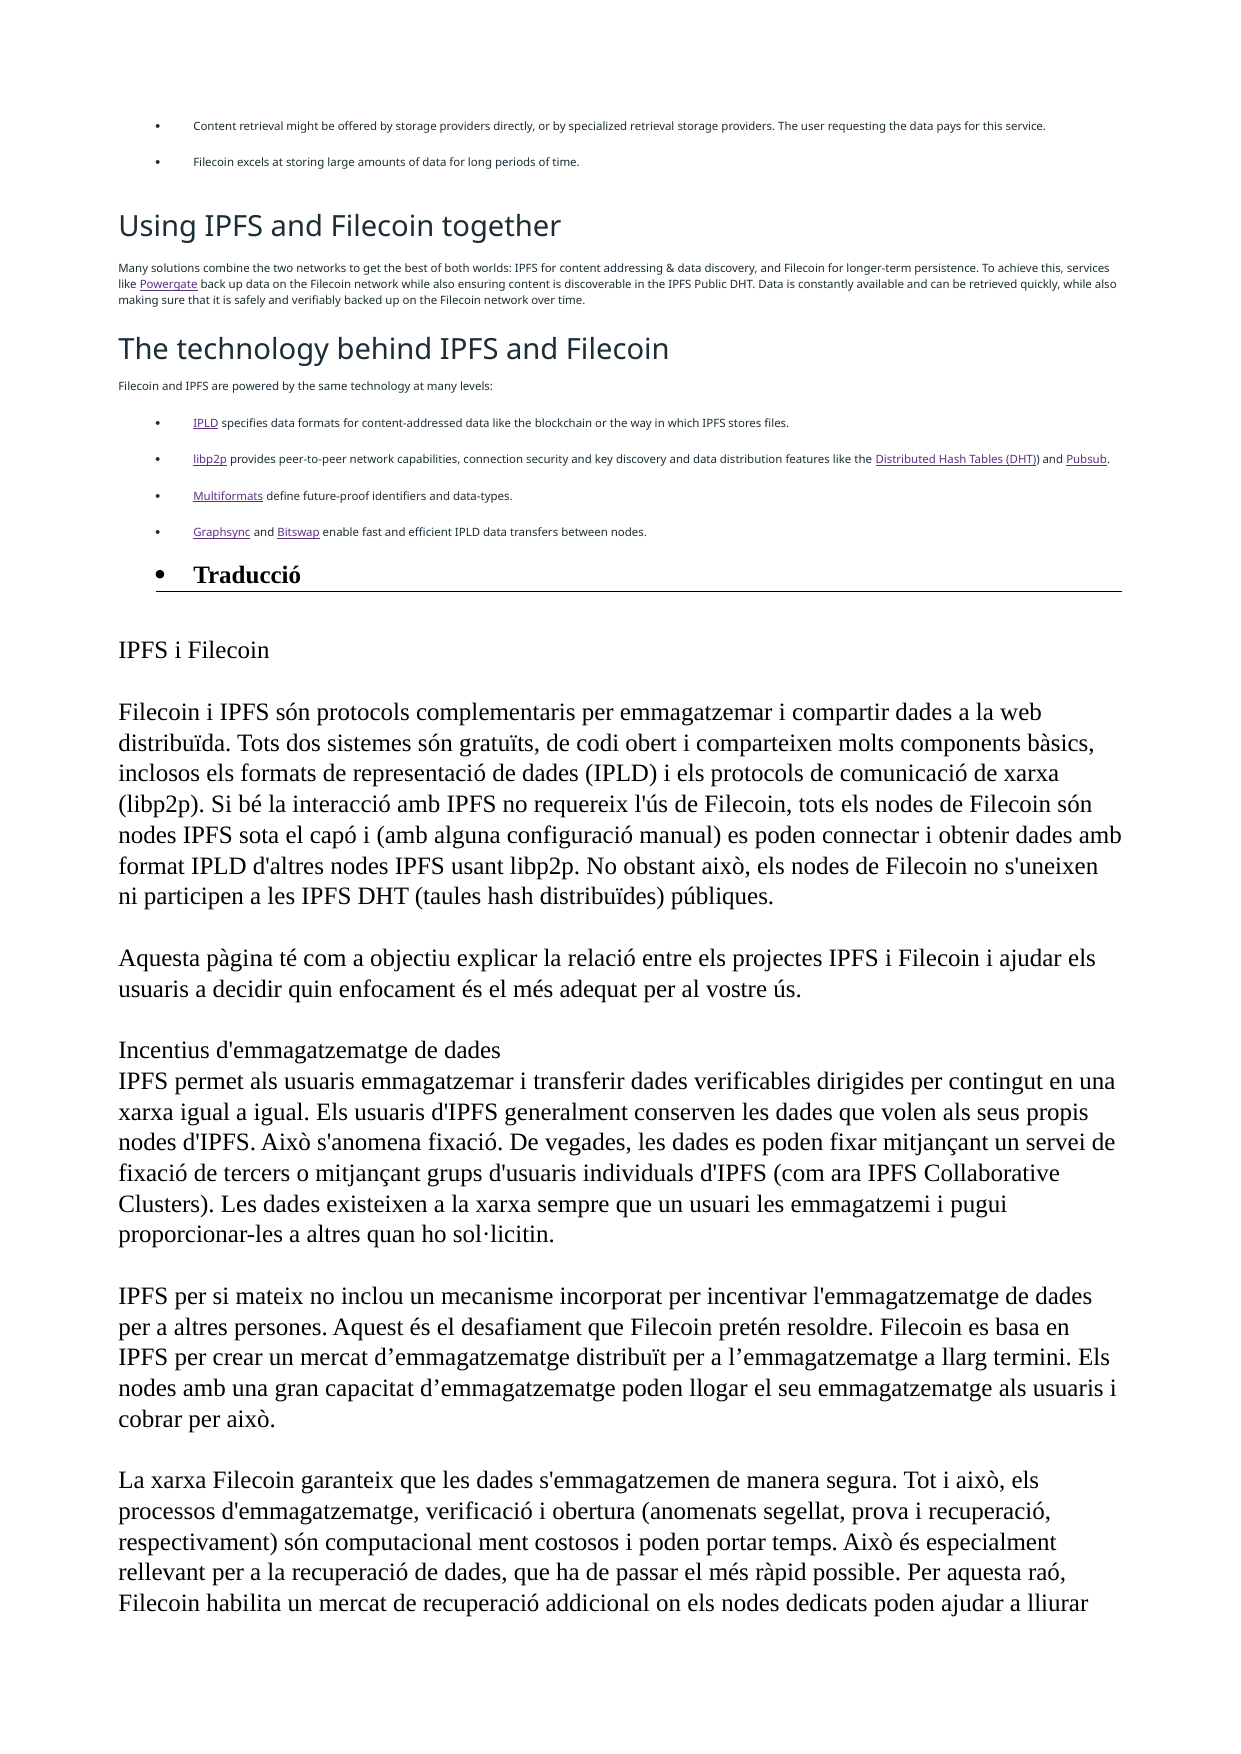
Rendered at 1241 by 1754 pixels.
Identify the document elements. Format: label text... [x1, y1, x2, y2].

list Graphsync and Bitswap enable fast and efficient IPLD data transfers between nodes. [156, 524, 1122, 540]
list Content retrieval might be offered by storage providers directly, or by specialized retrieval storage providers. The user requesting the data pays for this service. [156, 118, 1122, 134]
list libp2p provides peer-to-peer network capabilities, connection security and key discovery and data distribution features like the Distributed Hash Tables (DHT)) and Pubsub. [156, 451, 1122, 467]
subtitle The technology behind IPFS and Filecoin [118, 328, 1122, 368]
subtitle Using IPFS and Filecoin together [118, 206, 1122, 245]
text IPFS permet als usuaris emmagatzemar i transferir dades verificables dirigides per contingut en una xarxa igual a igual. Els usuaris d'IPFS generalment conserven les dades que volen als seus propis nodes d'IPFS. Això s'anomena fixació. De vegades, les dades es poden fixar mitjançant un servei de fixació de tercers o mitjançant grups d'usuaris individuals d'IPFS (com ara IPFS Collaborative Clusters). Les dades existeixen a la xarxa sempre que un usuari les emmagatzemi i pugui proporcionar-les a altres quan ho sol·licitin. [118, 1066, 1122, 1248]
list Filecoin excels at storing large amounts of data for long periods of time. [156, 154, 1122, 170]
list Multiformats define future-proof identifiers and data-types. [156, 488, 1122, 503]
list Traducció [156, 561, 1122, 591]
list IPLD specifies data formats for content-addressed data like the blockchain or the way in which IPFS stores files. [156, 415, 1122, 430]
text Many solutions combine the two networks to get the best of both worlds: IPFS for content addressing & data discovery, and Filecoin for longer-term persistence. To achieve this, services like Powergate back up data on the Filecoin network while also ensuring content is discoverable in the IPFS Public DHT. Data is constantly available and can be retrieved quickly, while also making sure that it is safely and verifiably backed up on the Filecoin network over time. [118, 261, 1122, 307]
text Incentius d'emmagatzematge de dades [118, 1035, 1122, 1064]
text La xarxa Filecoin garanteix que les dades s'emmagatzemen de manera segura. Tot i això, els processos d'emmagatzematge, verificació i obertura (anomenats segellat, prova i recuperació, respectivament) són computacional ment costosos i poden portar temps. Això és especialment rellevant per a la recuperació de dades, que ha de passar el més ràpid possible. Per aquesta raó, Filecoin habilita un mercat de recuperació addicional on els nodes dedicats poden ajudar a lliurar [118, 1465, 1122, 1617]
text Aquesta pàgina té com a objectiu explicar la relació entre els projectes IPFS i Filecoin i ajudar els usuaris a decidir quin enfocament és el més adequat per al vostre ús. [118, 943, 1122, 1002]
text IPFS per si mateix no inclou un mecanisme incorporat per incentivar l'emmagatzematge de dades per a altres persones. Aquest és el desafiament que Filecoin pretén resoldre. Filecoin es basa en IPFS per crear un mercat d’emmagatzematge distribuït per a l’emmagatzematge a llarg termini. Els nodes amb una gran capacitat d’emmagatzematge poden llogar el seu emmagatzematge als usuaris i cobrar per això. [118, 1281, 1122, 1433]
text Filecoin i IPFS són protocols complementaris per emmagatzemar i compartir dades a la web distribuïda. Tots dos sistemes són gratuïts, de codi obert i comparteixen molts components bàsics, inclosos els formats de representació de dades (IPLD) i els protocols de comunicació de xarxa (libp2p). Si bé la interacció amb IPFS no requereix l'ús de Filecoin, tots els nodes de Filecoin són nodes IPFS sota el capó i (amb alguna configuració manual) es poden connectar i obtenir dades amb format IPLD d'altres nodes IPFS usant libp2p. No obstant això, els nodes de Filecoin no s'uneixen ni participen a les IPFS DHT (taules hash distribuïdes) públiques. [118, 697, 1122, 910]
text Filecoin and IPFS are powered by the same technology at many levels: [118, 378, 1122, 394]
text IPFS i Filecoin [118, 636, 1122, 664]
